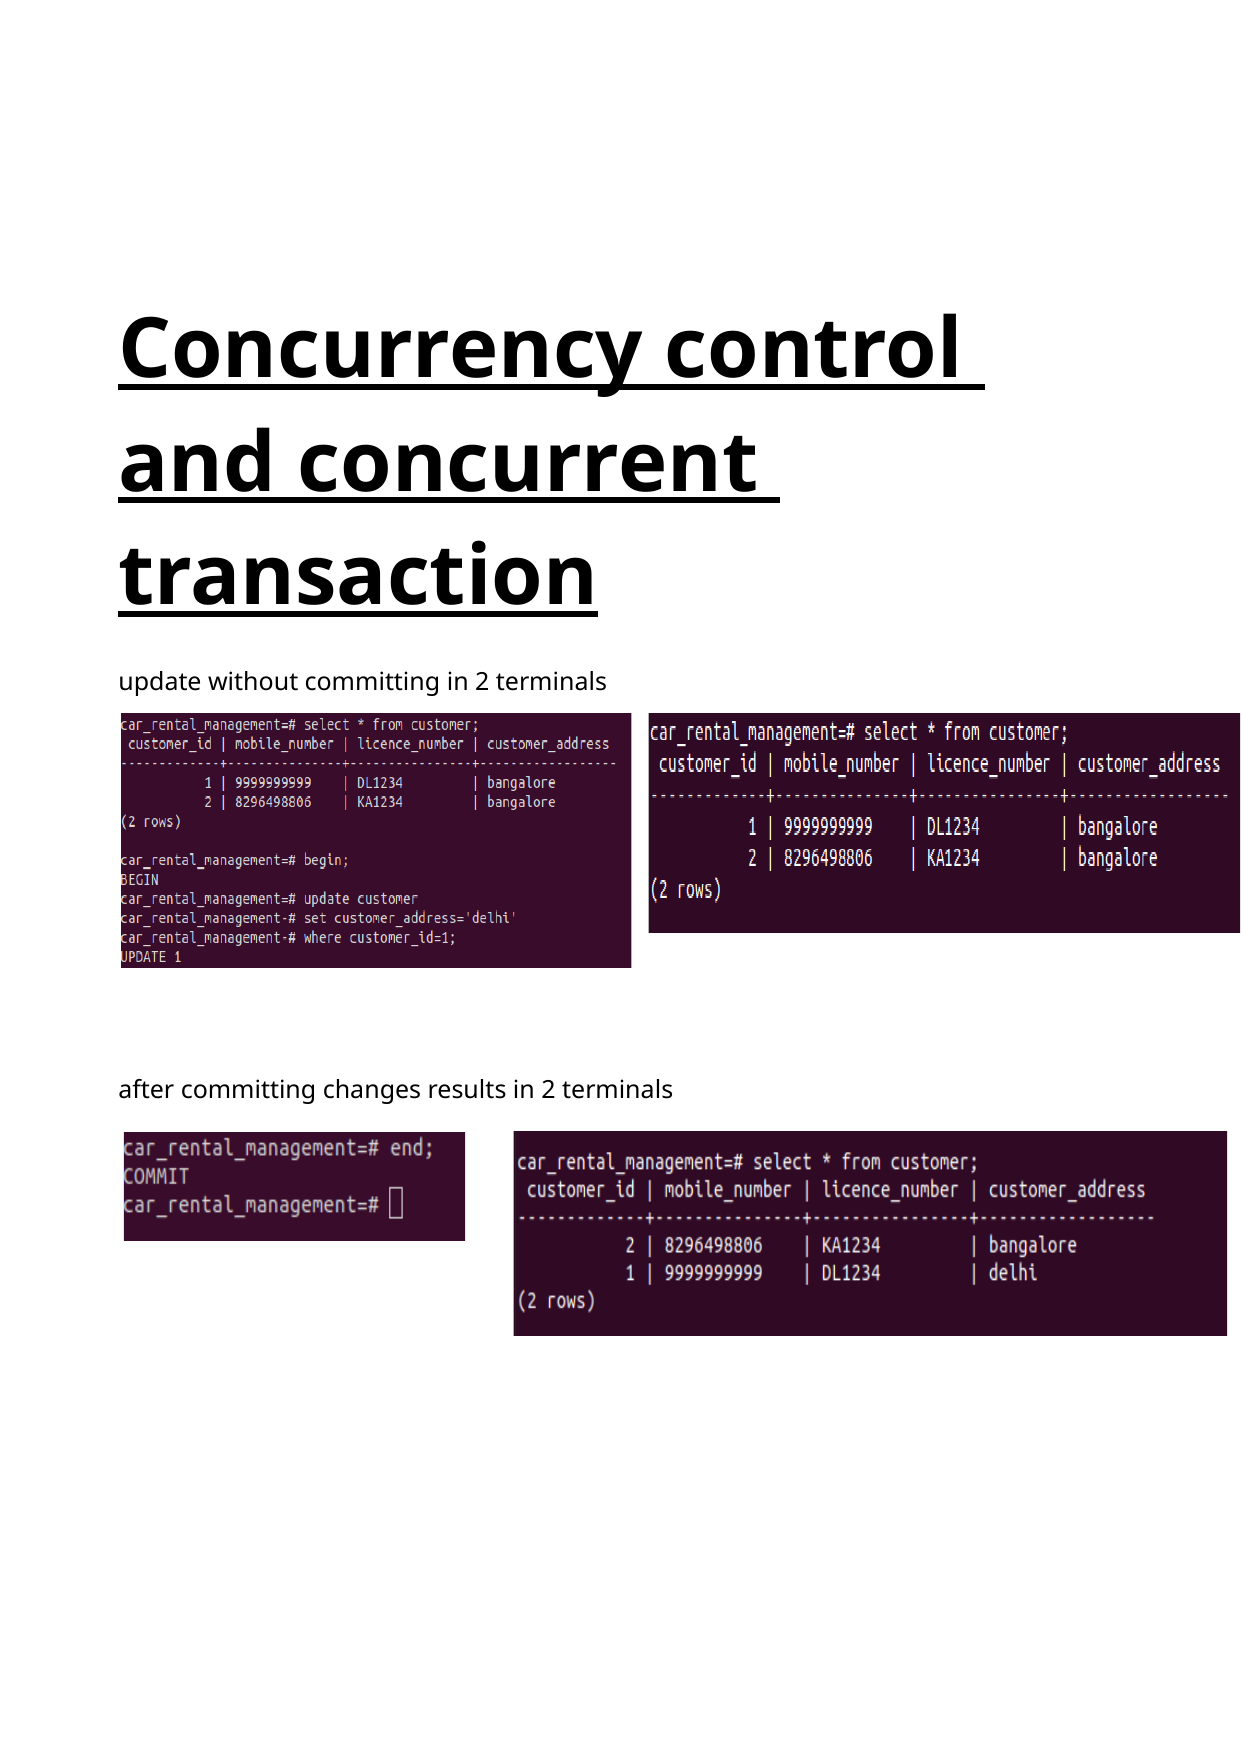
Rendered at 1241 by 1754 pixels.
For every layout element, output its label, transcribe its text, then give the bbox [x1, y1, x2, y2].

picture [648, 713, 1241, 933]
picture [121, 713, 632, 968]
text Concurrency control and concurrent transaction [118, 288, 1122, 629]
picture [513, 1131, 1228, 1336]
picture [123, 1132, 466, 1241]
text update without committing in 2 terminals [118, 663, 1122, 697]
text after committing changes results in 2 terminals [118, 1072, 1122, 1106]
